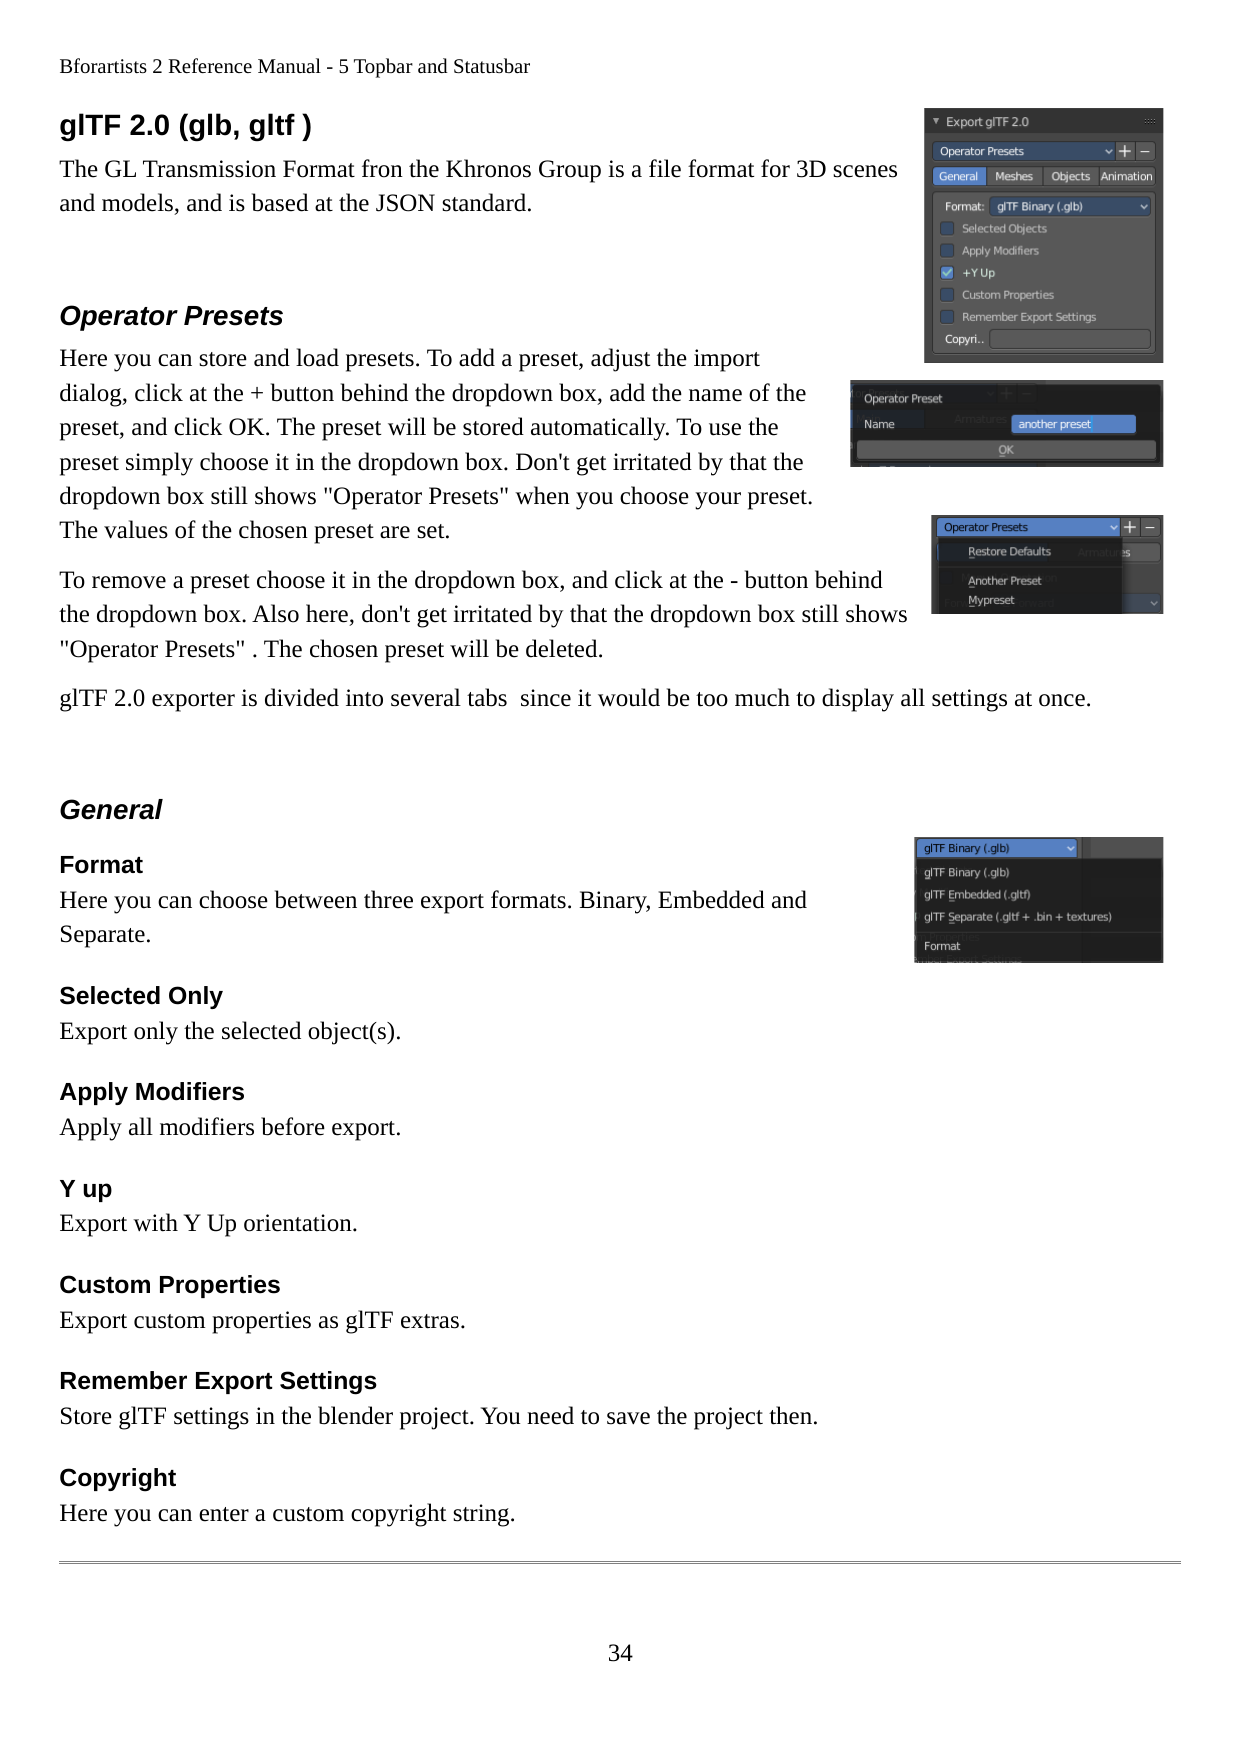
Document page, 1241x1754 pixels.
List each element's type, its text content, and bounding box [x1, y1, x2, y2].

subtitle [1164, 850, 1181, 879]
subtitle Y up [59, 1174, 1181, 1202]
picture [924, 108, 1164, 363]
subtitle [1164, 299, 1181, 331]
picture [850, 380, 1164, 467]
text Export with Y Up orientation. [59, 1208, 1181, 1237]
picture [914, 837, 1164, 963]
text Here you can store and load presets. To add a preset, adjust the import dialog, click at the + button behind the dropdown box, add the name of the preset, and click OK. The preset will be stored automatically. To use the preset simply choose it in the dropdown box. Don't get irritated by that the dropdown box still shows "Operator Presets" when you choose your preset. The values of the chosen preset are set. [59, 343, 1181, 544]
subtitle Remember Export Settings [59, 1366, 1181, 1395]
text Export custom properties as glTF extras. [59, 1305, 1181, 1334]
subtitle glTF 2.0 (glb, gltf ) [59, 107, 1181, 141]
text Store glTF settings in the blender project. You need to save the project then. [59, 1401, 1181, 1430]
subtitle Custom Properties [59, 1270, 1181, 1299]
subtitle Operator Presets [59, 299, 924, 331]
text Apply all modifiers before export. [59, 1112, 1181, 1141]
subtitle Selected Only [59, 981, 1181, 1009]
subtitle Format [59, 850, 914, 879]
subtitle Apply Modifiers [59, 1077, 1181, 1106]
text The GL Transmission Format fron the Khronos Group is a file format for 3D scenes and models, and is based at the JSON standard. [59, 154, 924, 217]
subtitle Copyright [59, 1463, 1181, 1491]
text glTF 2.0 exporter is divided into several tabs since it would be too much to display all settings at once. [59, 683, 1181, 711]
text Export only the selected object(s). [59, 1016, 1181, 1044]
picture [931, 515, 1164, 614]
text To remove a preset choose it in the dropdown box, and click at the - button behind the dropdown box. Also here, don't get irritated by that the dropdown box still shows "Operator Presets" . The chosen preset will be deleted. [59, 565, 1181, 662]
text Here you can choose between three export formats. Binary, Embedded and Separate. [59, 885, 914, 948]
subtitle General [59, 793, 1181, 825]
text Here you can enter a custom copyright string. [59, 1498, 1181, 1526]
